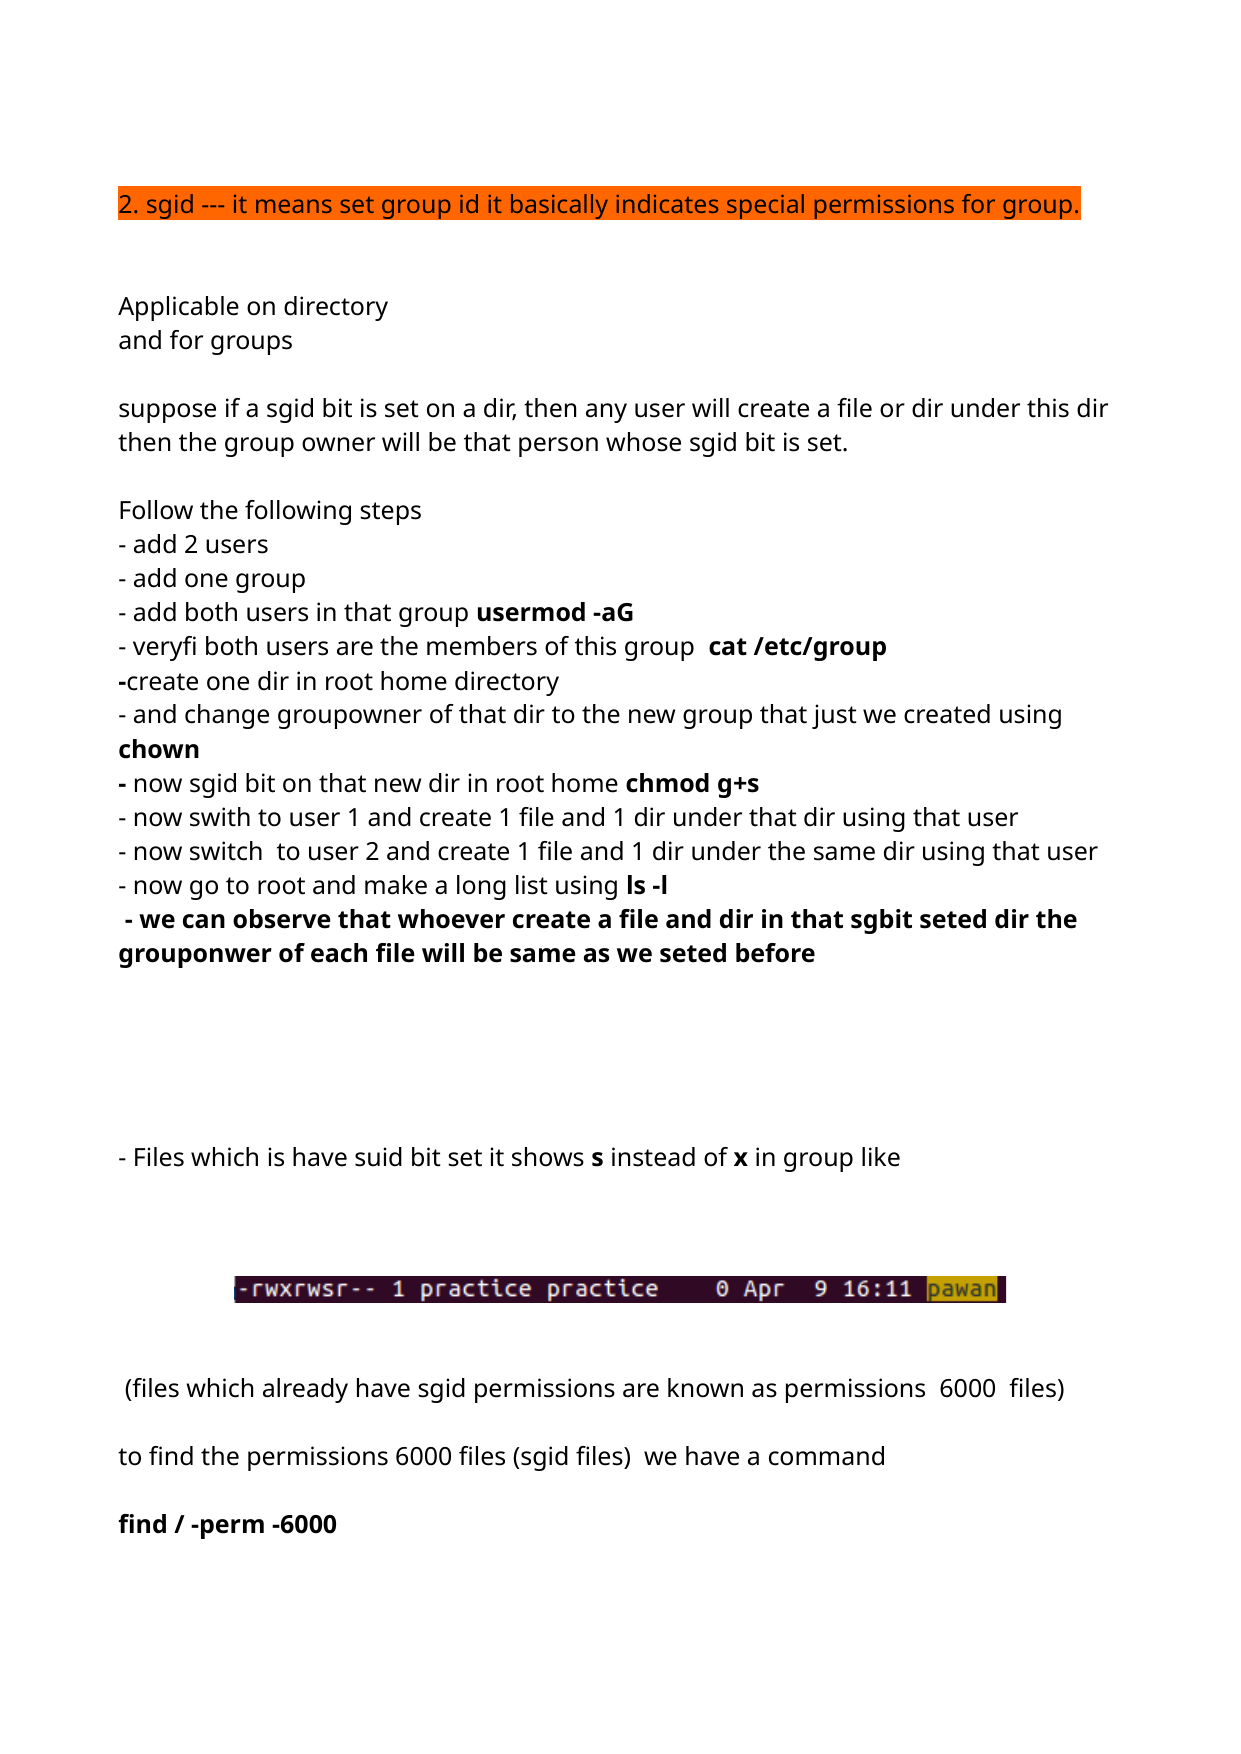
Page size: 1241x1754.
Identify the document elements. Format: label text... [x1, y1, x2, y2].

text - now swith to user 1 and create 1 file and 1 dir under that dir using that user [118, 799, 1122, 833]
text - add one group [118, 561, 1122, 595]
text to find the permissions 6000 files (sgid files) we have a command [118, 1439, 1122, 1473]
text - and change groupowner of that dir to the new group that just we created using chown [118, 697, 1122, 765]
text - add both users in that group usermod -aG [118, 595, 1122, 629]
text 2. sgid --- it means set group id it basically indicates special permissions for group. [118, 186, 1122, 220]
text Follow the following steps [118, 493, 1122, 527]
text - now switch to user 2 and create 1 file and 1 dir under the same dir using that user [118, 833, 1122, 867]
text - add 2 users [118, 527, 1122, 561]
text - now go to root and make a long list using ls -l [118, 867, 1122, 902]
picture [234, 1276, 1007, 1303]
text find / -perm -6000 [118, 1507, 1122, 1541]
text - we can observe that whoever create a file and dir in that sgbit seted dir the grouponwer of each file will be same as we seted before [118, 902, 1122, 970]
text -create one dir in root home directory [118, 663, 1122, 697]
text - veryfi both users are the members of this group cat /etc/group [118, 629, 1122, 663]
text and for groups [118, 322, 1122, 357]
text - now sgid bit on that new dir in root home chmod g+s [118, 765, 1122, 799]
text Applicable on directory [118, 288, 1122, 322]
text suppose if a sgid bit is set on a dir, then any user will create a file or dir under this dir then the group owner will be that person whose sgid bit is set. [118, 391, 1122, 459]
text (files which already have sgid permissions are known as permissions 6000 files) [118, 1371, 1122, 1405]
text - Files which is have suid bit set it shows s instead of x in group like [118, 1140, 1122, 1174]
